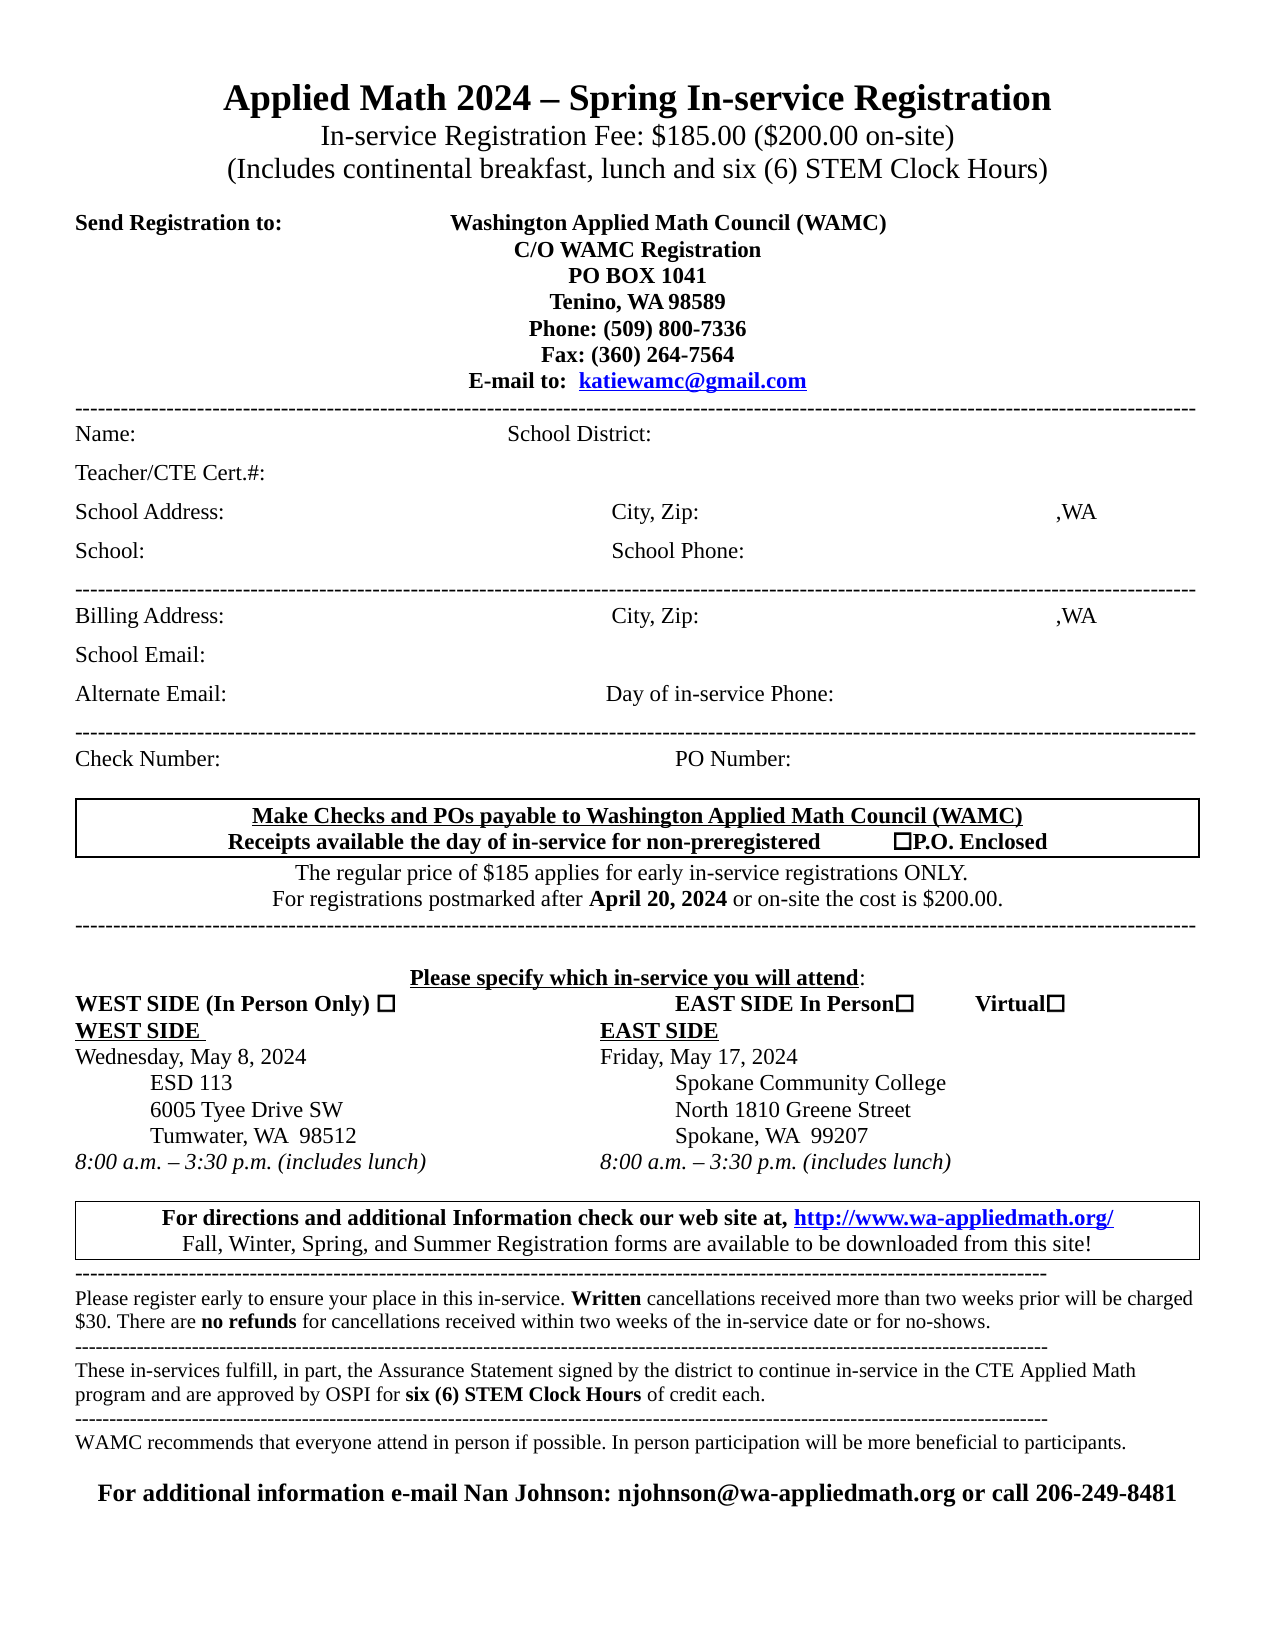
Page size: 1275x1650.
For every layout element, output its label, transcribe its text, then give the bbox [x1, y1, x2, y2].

text Please register early to ensure your place in this in-service. Written cancellations received more than two weeks prior will be charged $30. There are no refunds for cancellations received within two weeks of the in-service date or for no-shows. [75, 1285, 1200, 1333]
text E-mail to: katiewamc@gmail.com [75, 367, 1200, 394]
text The regular price of $185 applies for early in-service registrations ONLY. [75, 858, 1200, 885]
text For directions and additional Information check our web site at, http://www.wa-appliedmath.org/ [76, 1202, 1199, 1227]
text 8:00 a.m. – 3:30 p.m. (includes lunch) 8:00 a.m. – 3:30 p.m. (includes lunch) [75, 1148, 1200, 1175]
text Alternate Email: Day of in-service Phone: [75, 679, 1200, 706]
text Fall, Winter, Spring, and Summer Registration forms are available to be downloaded from this site! [76, 1227, 1199, 1259]
text Billing Address: City, Zip: ,WA [75, 602, 1200, 628]
text Tumwater, WA 98512 Spokane, WA 99207 [75, 1122, 1200, 1148]
text Check Number: PO Number: [75, 745, 1200, 771]
text Tenino, WA 98589 [75, 288, 1200, 315]
text School Address: City, Zip: ,WA [75, 498, 1200, 524]
text ESD 113 Spokane Community College [75, 1069, 1200, 1096]
text (Includes continental breakfast, lunch and six (6) STEM Clock Hours) [75, 152, 1200, 185]
text Name: School District: [75, 420, 1200, 446]
text PO BOX 1041 [75, 262, 1200, 288]
text Receipts available the day of in-service for non-preregistered P.O. Enclosed [77, 824, 1198, 856]
text Make Checks and POs payable to Washington Applied Math Council (WAMC) [77, 800, 1198, 824]
text For additional information e-mail Nan Johnson: njohnson@wa-appliedmath.org or call 206-249-8481 [75, 1478, 1200, 1507]
text Wednesday, May 8, 2024 Friday, May 17, 2024 [75, 1043, 1200, 1069]
text Fax: (360) 264-7564 [75, 341, 1200, 367]
text Phone: (509) 800-7336 [75, 315, 1200, 341]
text Please specify which in-service you will attend: [75, 964, 1200, 990]
subtitle Applied Math 2024 – Spring In-service Registration [75, 75, 1200, 118]
text Send Registration to: Washington Applied Math Council (WAMC) [75, 209, 1200, 236]
text These in-services fulfill, in part, the Assurance Statement signed by the district to continue in-service in the CTE Applied Math program and are approved by OSPI for six (6) STEM Clock Hours of credit each. [75, 1358, 1200, 1406]
text WAMC recommends that everyone attend in person if possible. In person participation will be more beneficial to participants. [75, 1430, 1200, 1454]
text Teacher/CTE Cert.#: [75, 459, 1200, 485]
text 6005 Tyee Drive SW North 1810 Greene Street [75, 1096, 1200, 1122]
text C/O WAMC Registration [75, 236, 1200, 262]
text School Email: [75, 641, 1200, 667]
subtitle In-service Registration Fee: $185.00 ($200.00 on-site) [75, 118, 1200, 152]
text For registrations postmarked after April 20, 2024 or on-site the cost is $200.00. [75, 885, 1200, 911]
text WEST SIDE (In Person Only)  EAST SIDE In Person Virtual [75, 990, 1200, 1017]
text School: School Phone: [75, 537, 1200, 563]
text WEST SIDE EAST SIDE [75, 1017, 1200, 1043]
